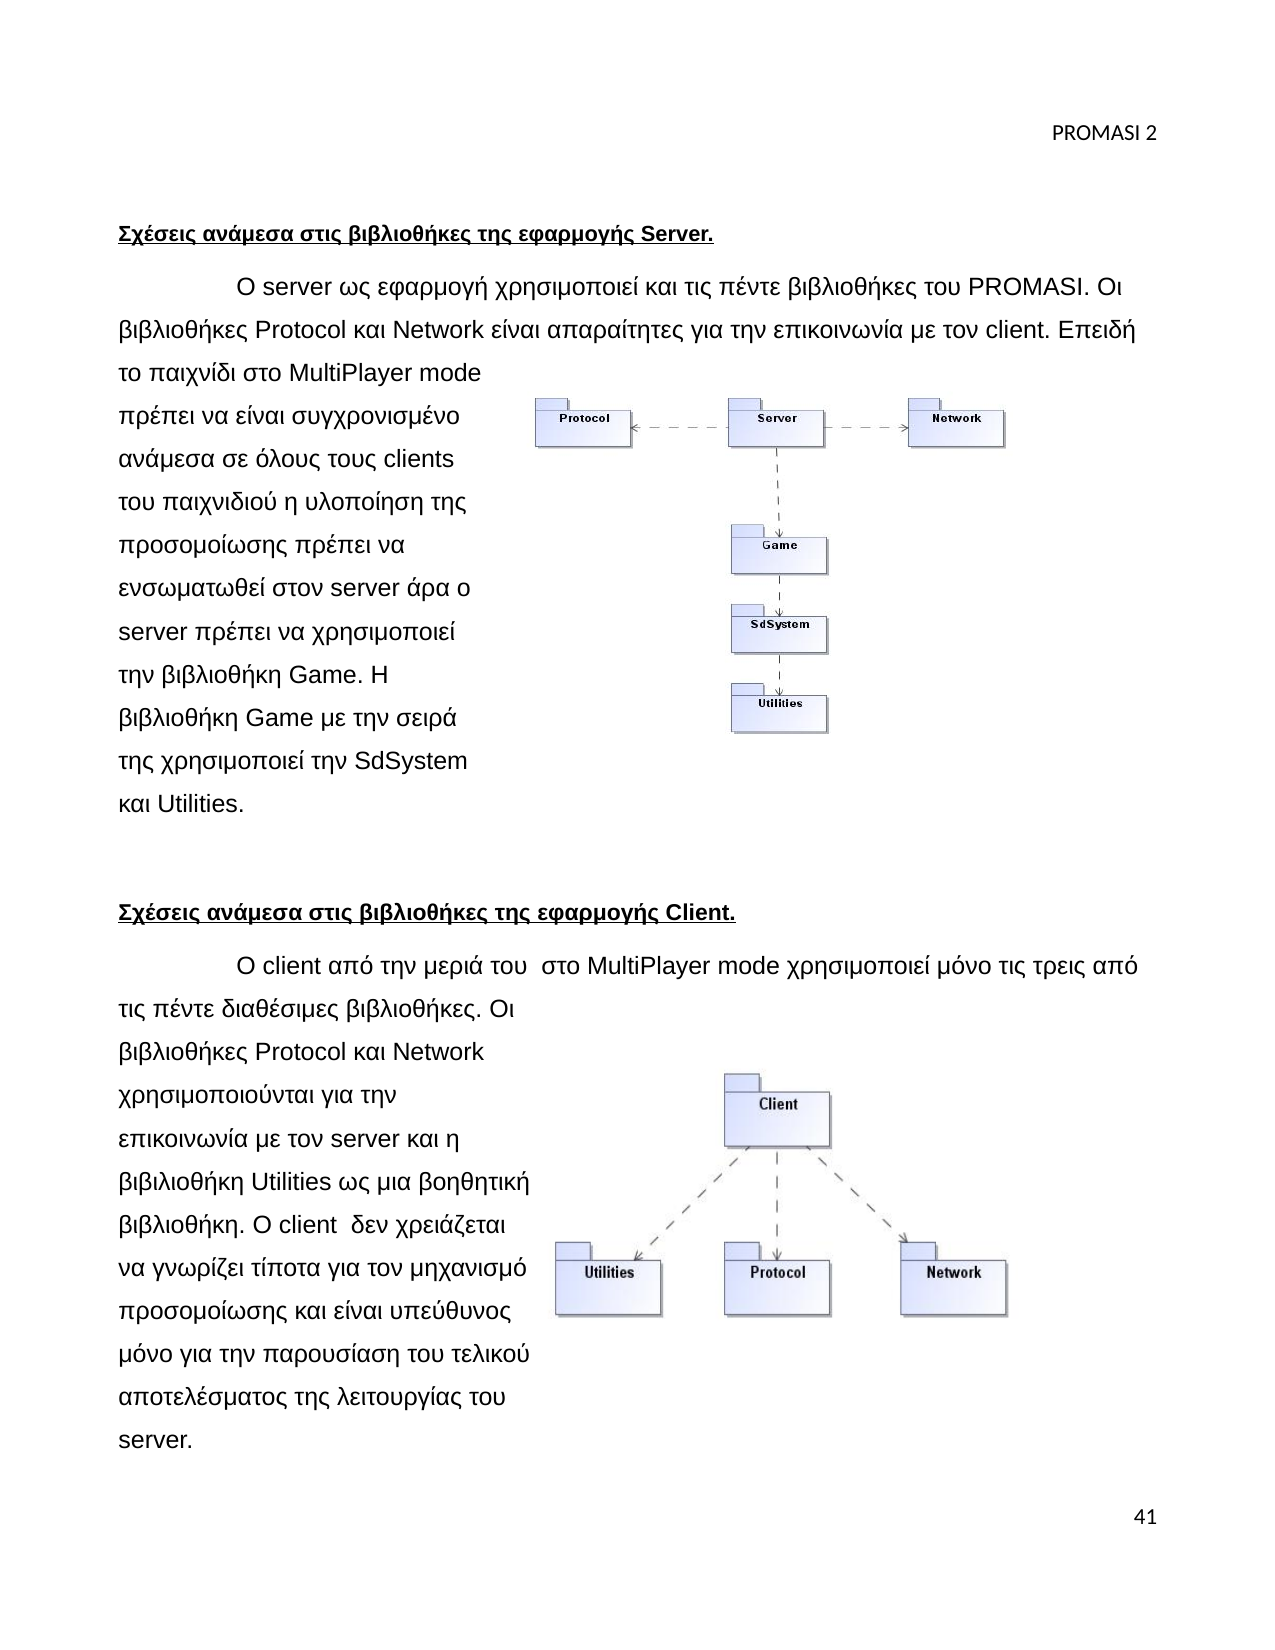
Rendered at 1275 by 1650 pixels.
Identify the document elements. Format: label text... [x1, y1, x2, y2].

text Ο client από την μεριά του στο MultiPlayer mode χρησιμοποιεί μόνο τις τρεις από τις πέντε διαθέσιμες βιβλιοθήκες. Οι βιβλιοθήκες Protocol και Network χρησιμοποιούνται για την επικοινωνία με τον server και η βιβιλιοθήκη Utilities ως μια βοηθητική βιβλιοθήκη. Ο client δεν χρειάζεται να γνωρίζει τίποτα για τον μηχανισμό προσομοίωσης και είναι υπεύθυνος μόνο για την παρουσίαση του τελικού αποτελέσματος της λειτουργίας του server. [118, 951, 1157, 1454]
text Σχέσεις ανάμεσα στις βιβλιοθήκες της εφαρμογής Server. [118, 221, 1157, 246]
text Σχέσεις ανάμεσα στις βιβλιοθήκες της εφαρμογής Client. [118, 899, 1157, 926]
text Ο server ως εφαρμογή χρησιμοποιεί και τις πέντε βιβλιοθήκες του PROMASI. Οι βιβλιοθήκες Protocol και Network είναι απαραίτητες για την επικοινωνία με τον client. Επειδή το παιχνίδι στο MultiPlayer mode πρέπει να είναι συγχρονισμένο ανάμεσα σε όλους τους clients του παιχνιδιού η υλοποίηση της προσομοίωσης πρέπει να ενσωματωθεί στον server άρα ο server πρέπει να χρησιμοποιεί την βιβλιοθήκη Game. Η βιβλιοθήκη Game με την σειρά της χρησιμοποιεί την SdSystem και Utilities. [118, 272, 1157, 818]
picture [496, 352, 1108, 769]
picture [531, 1011, 1105, 1391]
